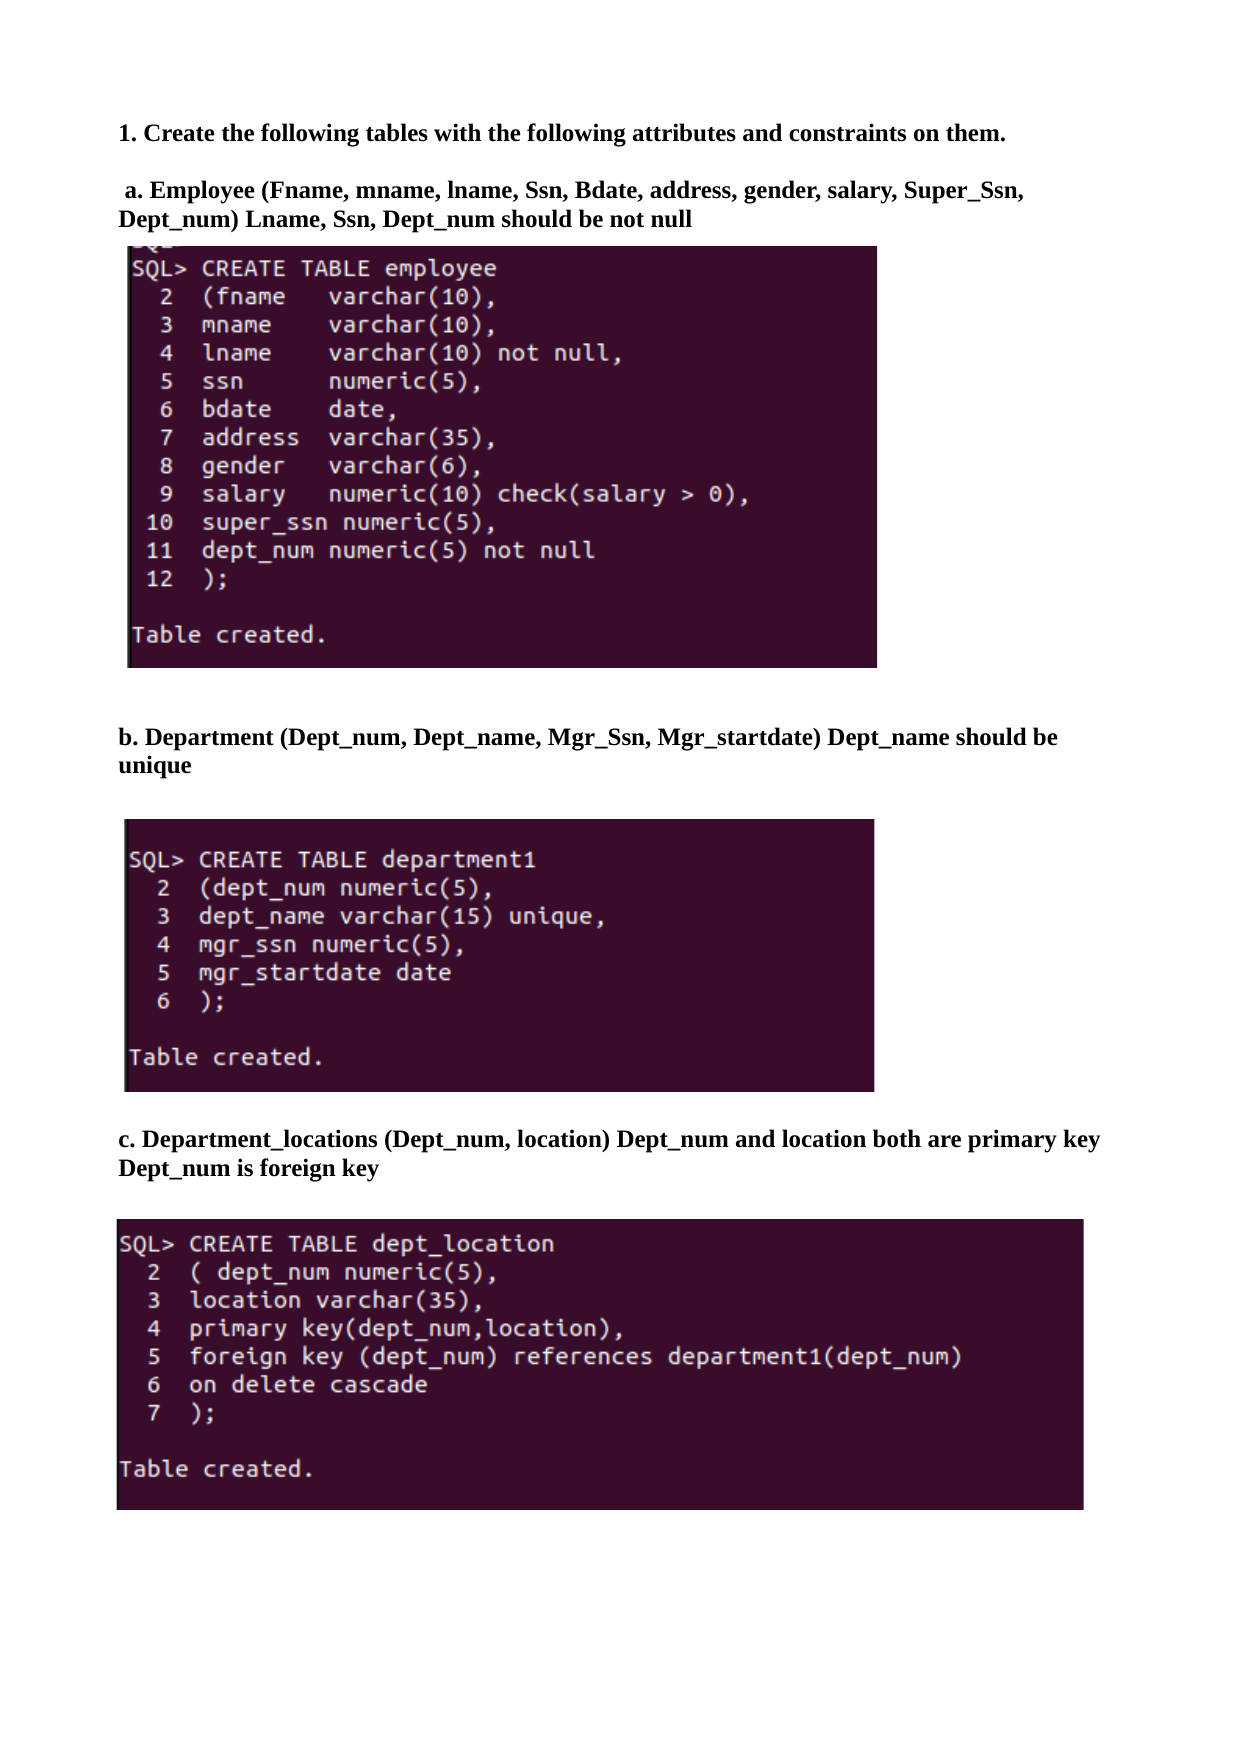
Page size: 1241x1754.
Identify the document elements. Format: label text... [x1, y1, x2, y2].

text a. Employee (Fname, mname, lname, Ssn, Bdate, address, gender, salary, Super_Ssn, Dept_num) Lname, Ssn, Dept_num should be not null [118, 176, 1122, 233]
text c. Department_locations (Dept_num, location) Dept_num and location both are primary key Dept_num is foreign key [118, 1124, 1122, 1182]
picture [116, 1219, 1084, 1510]
picture [127, 246, 878, 668]
text b. Department (Dept_num, Dept_name, Mgr_Ssn, Mgr_startdate) Dept_name should be unique [118, 722, 1122, 779]
picture [124, 819, 875, 1092]
text 1. Create the following tables with the following attributes and constraints on them. [118, 118, 1122, 147]
